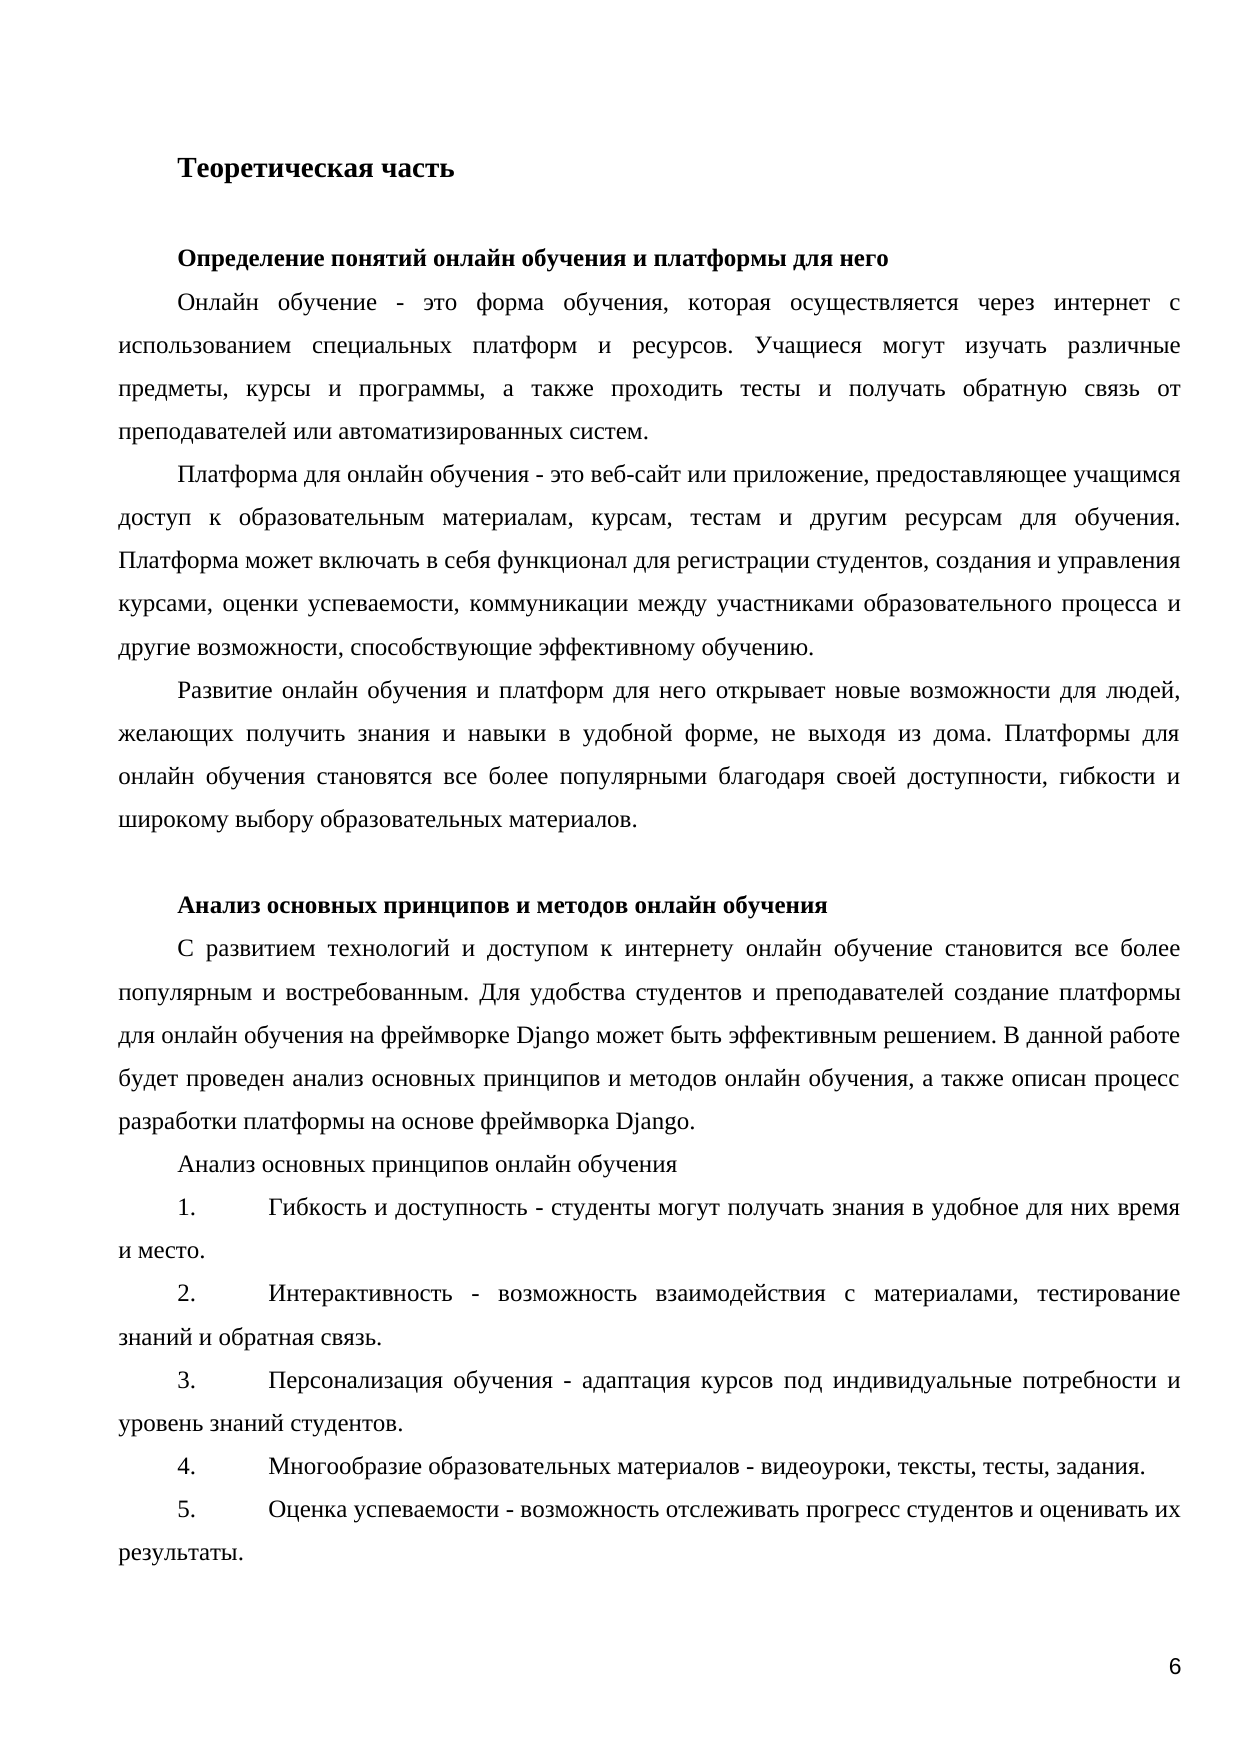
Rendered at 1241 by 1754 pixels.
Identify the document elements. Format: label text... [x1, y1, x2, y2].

text Теоретическая часть [118, 150, 1181, 183]
text С развитием технологий и доступом к интернету онлайн обучение становится все более популярным и востребованным. Для удобства студентов и преподавателей создание платформы для онлайн обучения на фреймворке Django может быть эффективным решением. В данной работе будет проведен анализ основных принципов и методов онлайн обучения, а также описан процесс разработки платформы на основе фреймворка Django. [118, 933, 1181, 1135]
text Развитие онлайн обучения и платформ для него открывает новые возможности для людей, желающих получить знания и навыки в удобной форме, не выходя из дома. Платформы для онлайн обучения становятся все более популярными благодаря своей доступности, гибкости и широкому выбору образовательных материалов. [118, 675, 1181, 833]
text Анализ основных принципов и методов онлайн обучения [118, 890, 1181, 919]
text Платформа для онлайн обучения - это веб-сайт или приложение, предоставляющее учащимся доступ к образовательным материалам, курсам, тестам и другим ресурсам для обучения. Платформа может включать в себя функционал для регистрации студентов, создания и управления курсами, оценки успеваемости, коммуникации между участниками образовательного процесса и другие возможности, способствующие эффективному обучению. [118, 459, 1181, 660]
text Определение понятий онлайн обучения и платформы для него [118, 243, 1181, 272]
list Многообразие образовательных материалов - видеоуроки, тексты, тесты, задания. [118, 1451, 1181, 1480]
text Онлайн обучение - это форма обучения, которая осуществляется через интернет с использованием специальных платформ и ресурсов. Учащиеся могут изучать различные предметы, курсы и программы, а также проходить тесты и получать обратную связь от преподавателей или автоматизированных систем. [118, 287, 1181, 445]
list Гибкость и доступность - студенты могут получать знания в удобное для них время и место. [118, 1192, 1181, 1264]
list Интерактивность - возможность взаимодействия с материалами, тестирование знаний и обратная связь. [118, 1278, 1181, 1350]
list Персонализация обучения - адаптация курсов под индивидуальные потребности и уровень знаний студентов. [118, 1365, 1181, 1437]
list Оценка успеваемости - возможность отслеживать прогресс студентов и оценивать их результаты. [118, 1494, 1181, 1566]
text Анализ основных принципов онлайн обучения [118, 1149, 1181, 1178]
